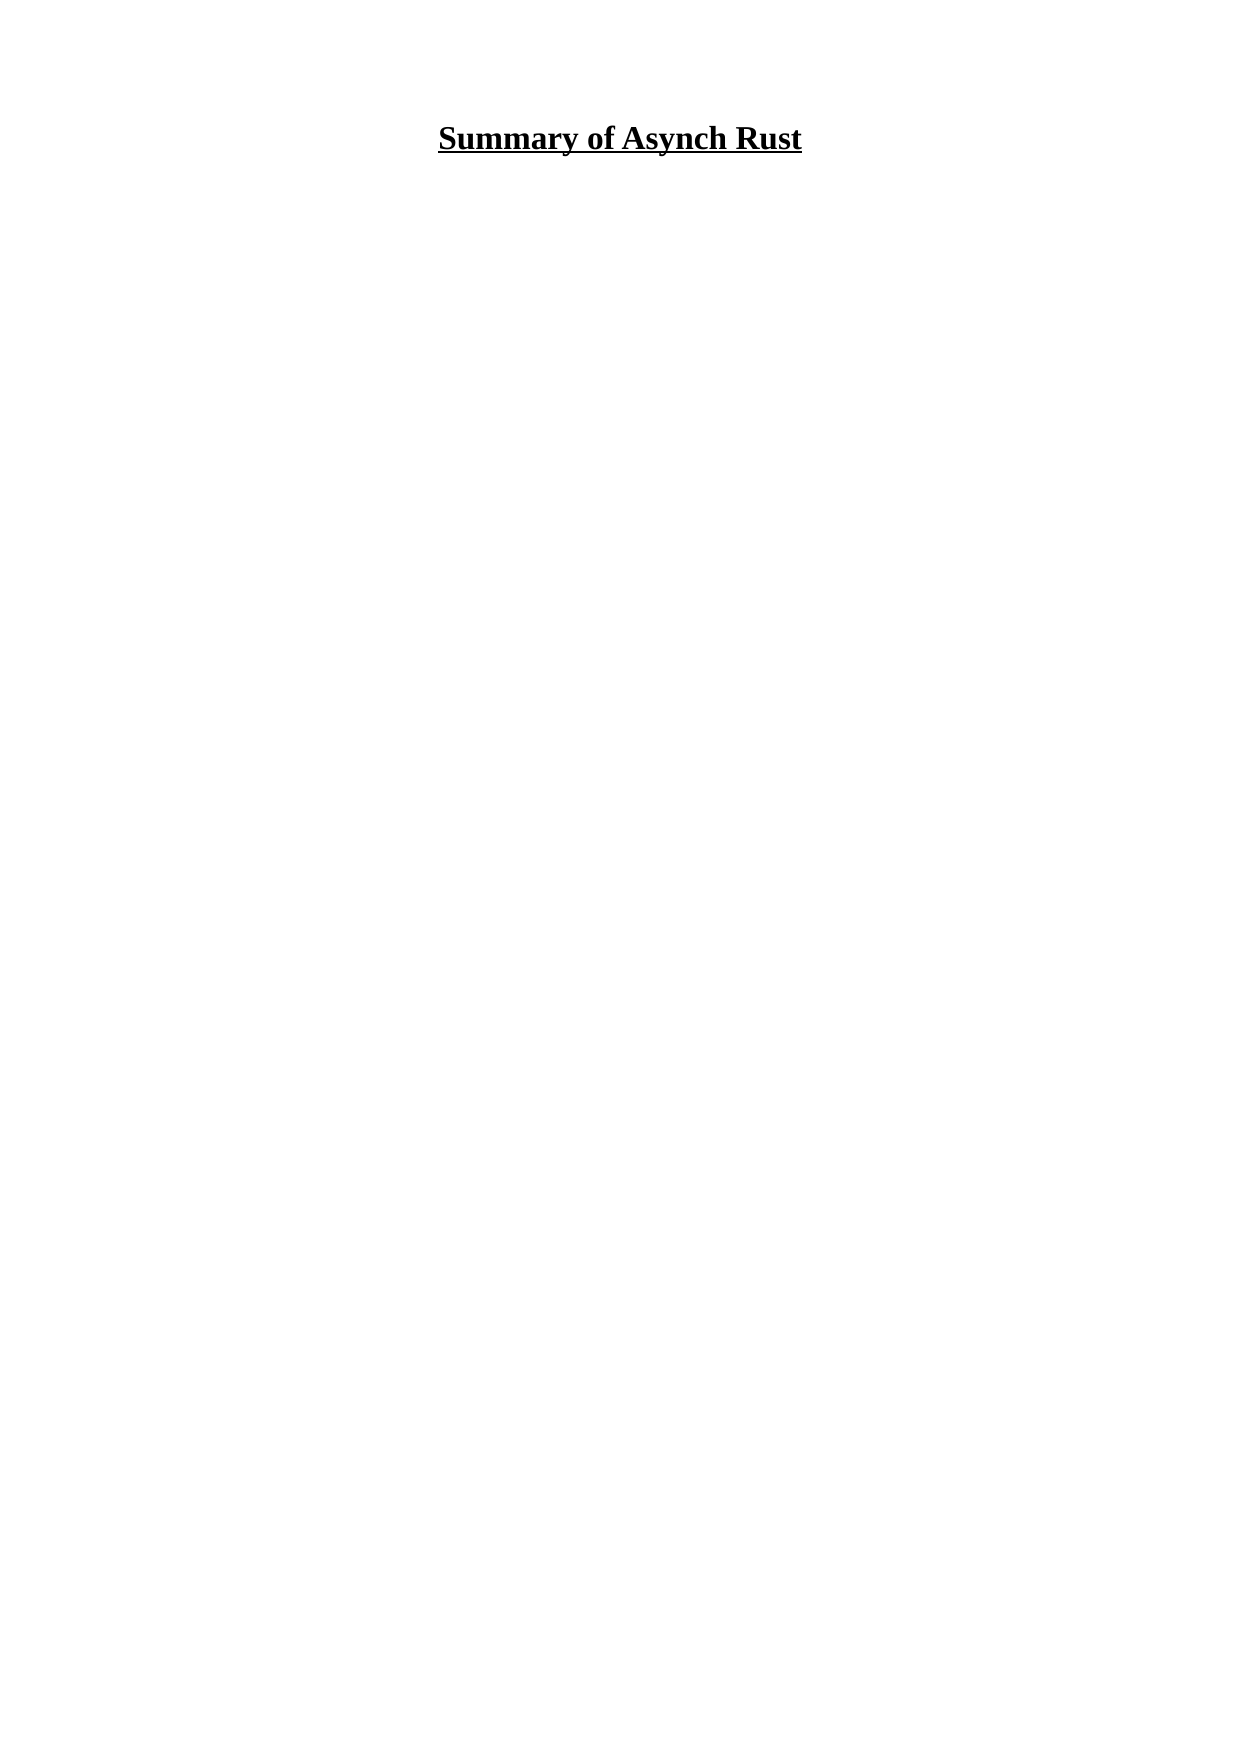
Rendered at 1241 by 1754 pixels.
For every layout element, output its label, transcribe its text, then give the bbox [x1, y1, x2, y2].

text Summary of Asynch Rust [118, 118, 1122, 156]
